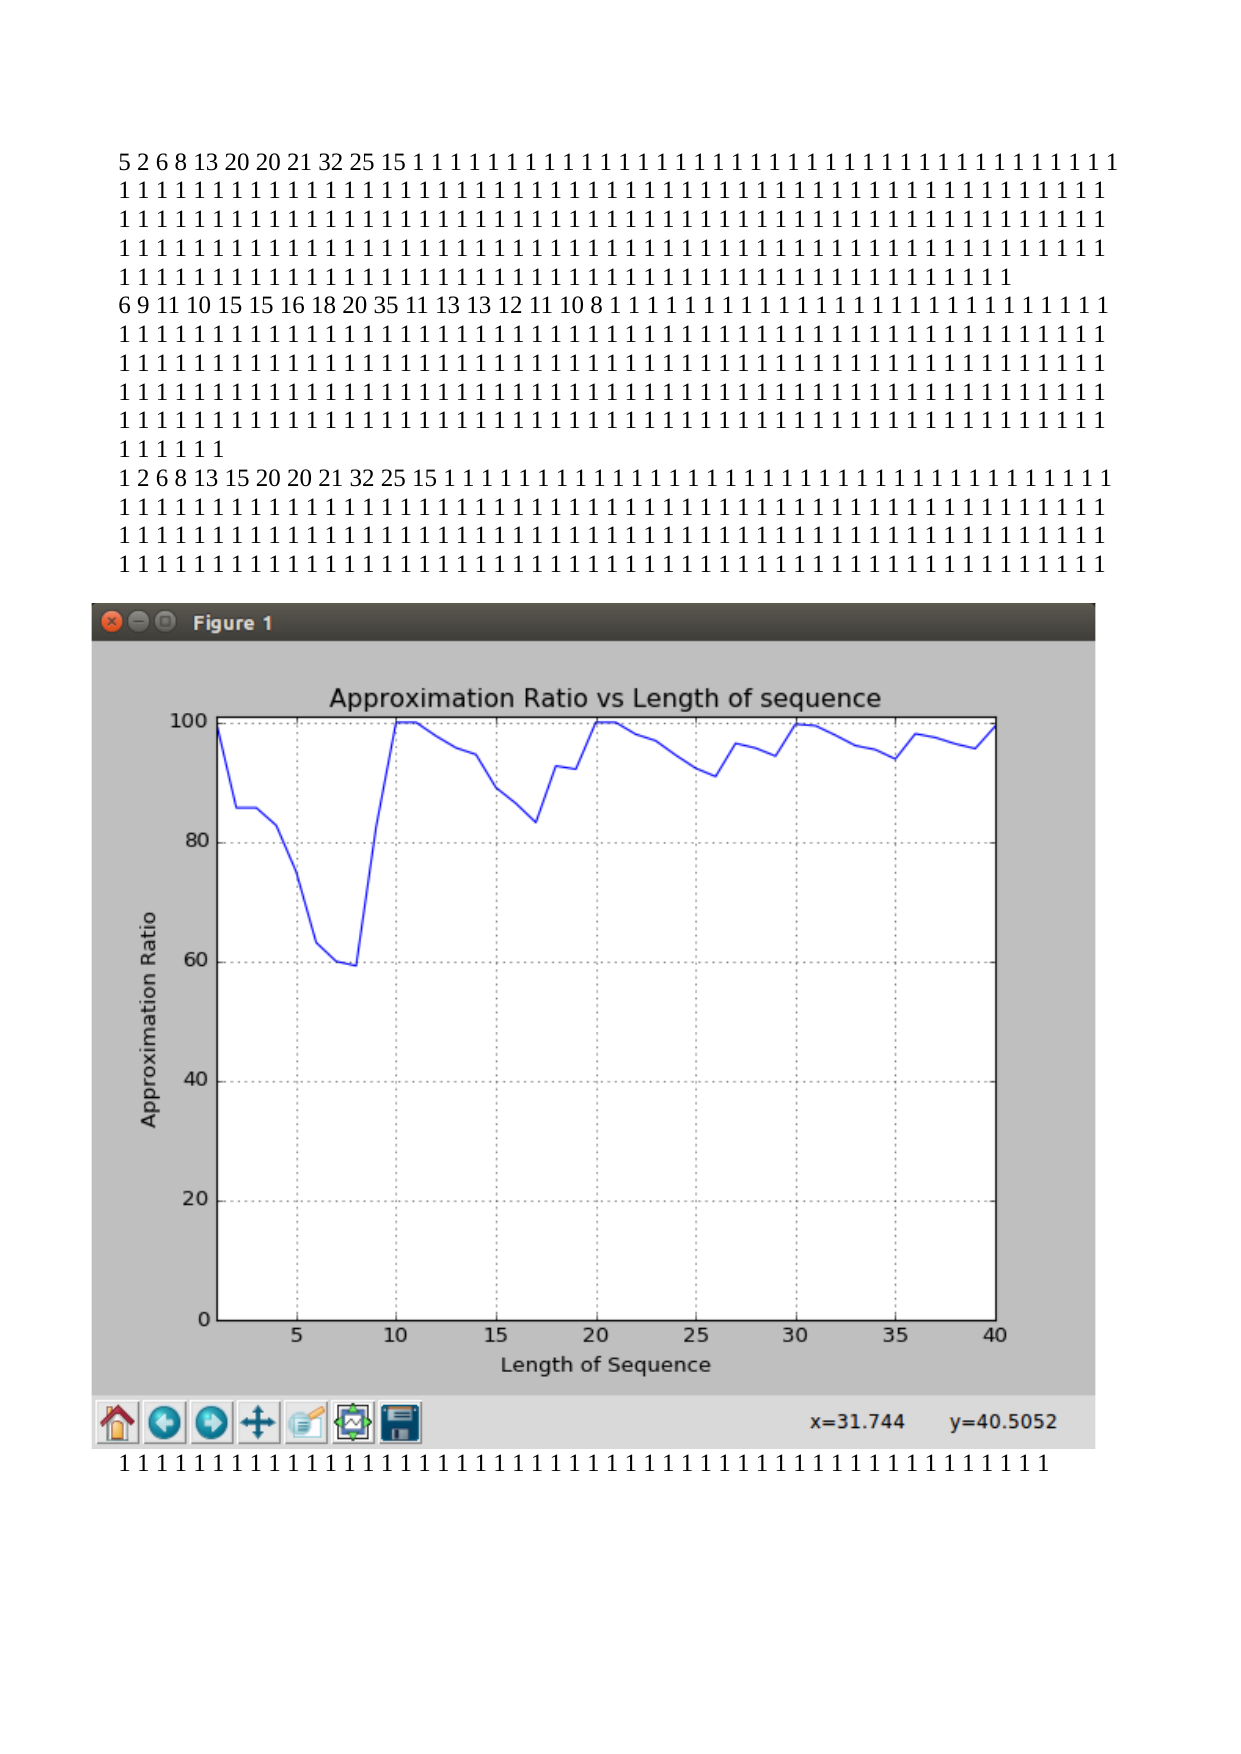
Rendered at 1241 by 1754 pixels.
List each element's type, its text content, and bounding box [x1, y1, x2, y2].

text 5 2 6 8 13 20 20 21 32 25 15 1 1 1 1 1 1 1 1 1 1 1 1 1 1 1 1 1 1 1 1 1 1 1 1 1 1 1 1 1 1 1 1 1 1 1 1 1 1 1 1 1 1 1 1 1 1 1 1 1 1 1 1 1 1 1 1 1 1 1 1 1 1 1 1 1 1 1 1 1 1 1 1 1 1 1 1 1 1 1 1 1 1 1 1 1 1 1 1 1 1 1 1 1 1 1 1 1 1 1 1 1 1 1 1 1 1 1 1 1 1 1 1 1 1 1 1 1 1 1 1 1 1 1 1 1 1 1 1 1 1 1 1 1 1 1 1 1 1 1 1 1 1 1 1 1 1 1 1 1 1 1 1 1 1 1 1 1 1 1 1 1 1 1 1 1 1 1 1 1 1 1 1 1 1 1 1 1 1 1 1 1 1 1 1 1 1 1 1 1 1 1 1 1 1 1 1 1 1 1 1 1 1 1 1 1 1 1 1 1 1 1 1 1 1 1 1 1 1 1 1 1 1 1 1 1 1 1 1 1 1 1 1 1 1 1 1 1 1 1 1 1 1 1 1 1 [118, 147, 1122, 291]
text 6 9 11 10 15 15 16 18 20 35 11 13 13 12 11 10 8 1 1 1 1 1 1 1 1 1 1 1 1 1 1 1 1 1 1 1 1 1 1 1 1 1 1 1 1 1 1 1 1 1 1 1 1 1 1 1 1 1 1 1 1 1 1 1 1 1 1 1 1 1 1 1 1 1 1 1 1 1 1 1 1 1 1 1 1 1 1 1 1 1 1 1 1 1 1 1 1 1 1 1 1 1 1 1 1 1 1 1 1 1 1 1 1 1 1 1 1 1 1 1 1 1 1 1 1 1 1 1 1 1 1 1 1 1 1 1 1 1 1 1 1 1 1 1 1 1 1 1 1 1 1 1 1 1 1 1 1 1 1 1 1 1 1 1 1 1 1 1 1 1 1 1 1 1 1 1 1 1 1 1 1 1 1 1 1 1 1 1 1 1 1 1 1 1 1 1 1 1 1 1 1 1 1 1 1 1 1 1 1 1 1 1 1 1 1 1 1 1 1 1 1 1 1 1 1 1 1 1 1 1 1 1 1 1 1 1 1 1 1 1 1 1 1 1 1 1 1 1 1 1 1 1 1 1 1 1 1 1 1 1 1 1 [118, 291, 1122, 463]
text 1 2 6 8 13 15 20 20 21 32 25 15 1 1 1 1 1 1 1 1 1 1 1 1 1 1 1 1 1 1 1 1 1 1 1 1 1 1 1 1 1 1 1 1 1 1 1 1 1 1 1 1 1 1 1 1 1 1 1 1 1 1 1 1 1 1 1 1 1 1 1 1 1 1 1 1 1 1 1 1 1 1 1 1 1 1 1 1 1 1 1 1 1 1 1 1 1 1 1 1 1 1 1 1 1 1 1 1 1 1 1 1 1 1 1 1 1 1 1 1 1 1 1 1 1 1 1 1 1 1 1 1 1 1 1 1 1 1 1 1 1 1 1 1 1 1 1 1 1 1 1 1 1 1 1 1 1 1 1 1 1 1 1 1 1 1 1 1 1 1 1 1 1 1 1 1 1 1 1 1 1 1 1 1 1 1 1 1 1 1 1 1 1 1 1 1 1 1 1 1 1 1 1 1 1 1 1 1 1 1 1 1 1 1 1 1 1 1 1 1 1 1 1 1 1 1 1 1 1 1 1 1 1 1 1 1 1 1 1 1 1 1 1 1 1 1 1 1 1 1 1 1 1 1 1 1 1 [118, 463, 1122, 1477]
picture [91, 603, 1096, 1449]
